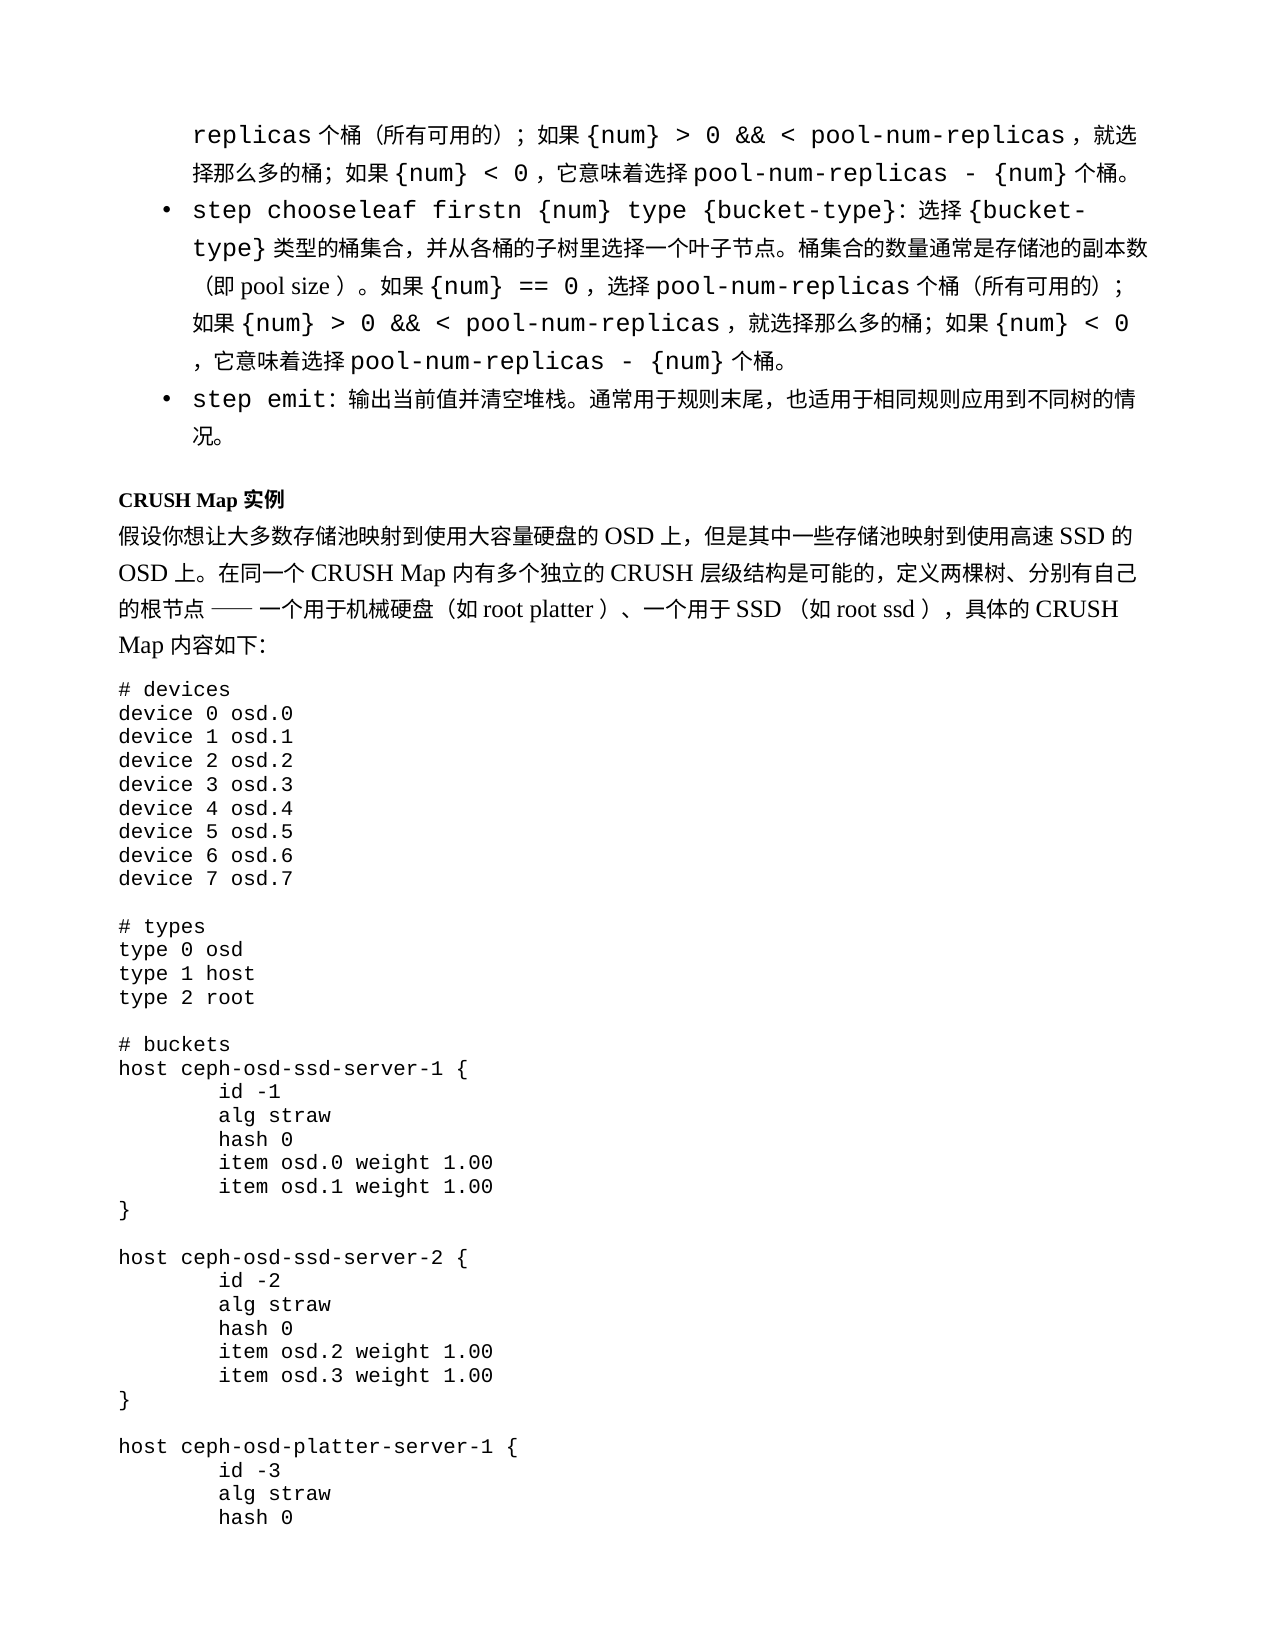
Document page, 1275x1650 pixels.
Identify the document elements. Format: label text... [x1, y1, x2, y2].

text item osd.0 weight 1.00 [118, 1152, 1157, 1176]
text device 2 osd.2 [118, 750, 1157, 774]
text hash 0 [118, 1318, 1157, 1341]
text # buckets [118, 1034, 1157, 1058]
text # devices [118, 679, 1157, 703]
text item osd.1 weight 1.00 [118, 1176, 1157, 1199]
text } [118, 1389, 1157, 1412]
text hash 0 [118, 1507, 1157, 1531]
text device 5 osd.5 [118, 821, 1157, 845]
text alg straw [118, 1105, 1157, 1128]
subtitle CRUSH Map 实例 [118, 483, 1157, 513]
text device 7 osd.7 [118, 868, 1157, 892]
list step chooseleaf firstn {num} type {bucket-type}：选择 {bucket-type} 类型的桶集合，并从各桶的子树里选择一个叶子节点。桶集合的数量通常是存储池的副本数（即 pool size ）。如果 {num} == 0 ，选择 pool-num-replicas 个桶（所有可用的）；如果 {num} > 0 && < pool-num-replicas ，就选择那么多的桶；如果 {num} < 0 ，它意味着选择 pool-num-replicas - {num} 个桶。 [162, 193, 1157, 377]
text id -3 [118, 1459, 1157, 1483]
text # types [118, 916, 1157, 939]
text alg straw [118, 1294, 1157, 1318]
text hash 0 [118, 1128, 1157, 1152]
text host ceph-osd-ssd-server-2 { [118, 1247, 1157, 1270]
text item osd.2 weight 1.00 [118, 1341, 1157, 1365]
text alg straw [118, 1483, 1157, 1507]
text device 6 osd.6 [118, 845, 1157, 868]
text device 1 osd.1 [118, 727, 1157, 750]
list replicas 个桶（所有可用的）；如果 {num} > 0 && < pool-num-replicas ，就选择那么多的桶；如果 {num} < 0 ，它意味着选择 pool-num-replicas - {num} 个桶。 [162, 118, 1157, 189]
text } [118, 1199, 1157, 1223]
text device 0 osd.0 [118, 703, 1157, 727]
text item osd.3 weight 1.00 [118, 1365, 1157, 1389]
text device 3 osd.3 [118, 774, 1157, 797]
text id -1 [118, 1081, 1157, 1105]
list step emit：输出当前值并清空堆栈。通常用于规则末尾，也适用于相同规则应用到不同树的情况。 [162, 382, 1157, 451]
text id -2 [118, 1270, 1157, 1294]
text 假设你想让大多数存储池映射到使用大容量硬盘的 OSD 上，但是其中一些存储池映射到使用高速 SSD 的 OSD 上。在同一个 CRUSH Map 内有多个独立的 CRUSH 层级结构是可能的，定义两棵树、分别有自己的根节点 —— 一个用于机械硬盘（如 root platter ）、一个用于 SSD （如 root ssd ），具体的 CRUSH Map 内容如下： [118, 519, 1157, 660]
text device 4 osd.4 [118, 797, 1157, 821]
text type 0 osd [118, 939, 1157, 963]
text host ceph-osd-platter-server-1 { [118, 1436, 1157, 1459]
text type 1 host [118, 963, 1157, 987]
text host ceph-osd-ssd-server-1 { [118, 1058, 1157, 1081]
text type 2 root [118, 987, 1157, 1010]
